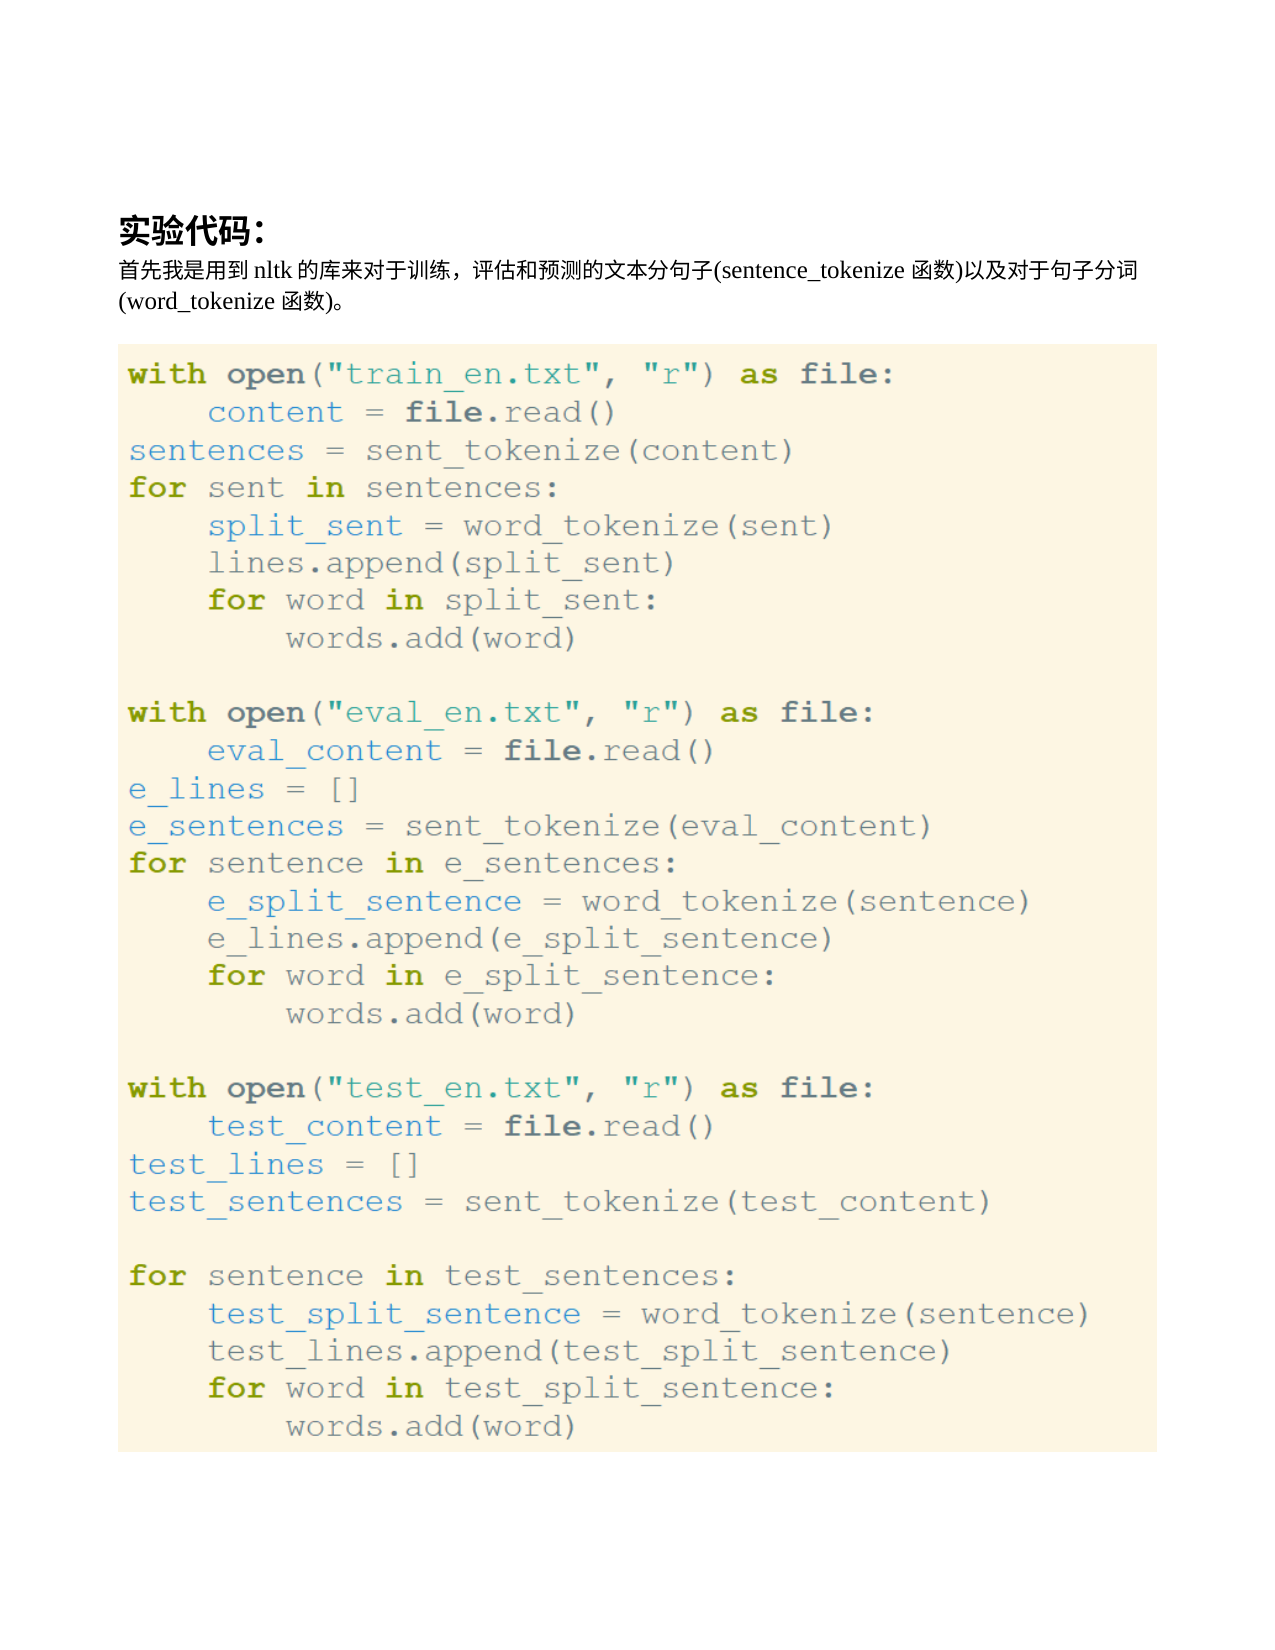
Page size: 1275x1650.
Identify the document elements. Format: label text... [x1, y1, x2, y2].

text 实验代码： [118, 204, 1157, 253]
picture [118, 344, 1157, 1452]
text 首先我是用到nltk的库来对于训练，评估和预测的文本分句子(sentence_tokenize 函数)以及对于句子分词(word_tokenize 函数)。 [118, 253, 1157, 316]
